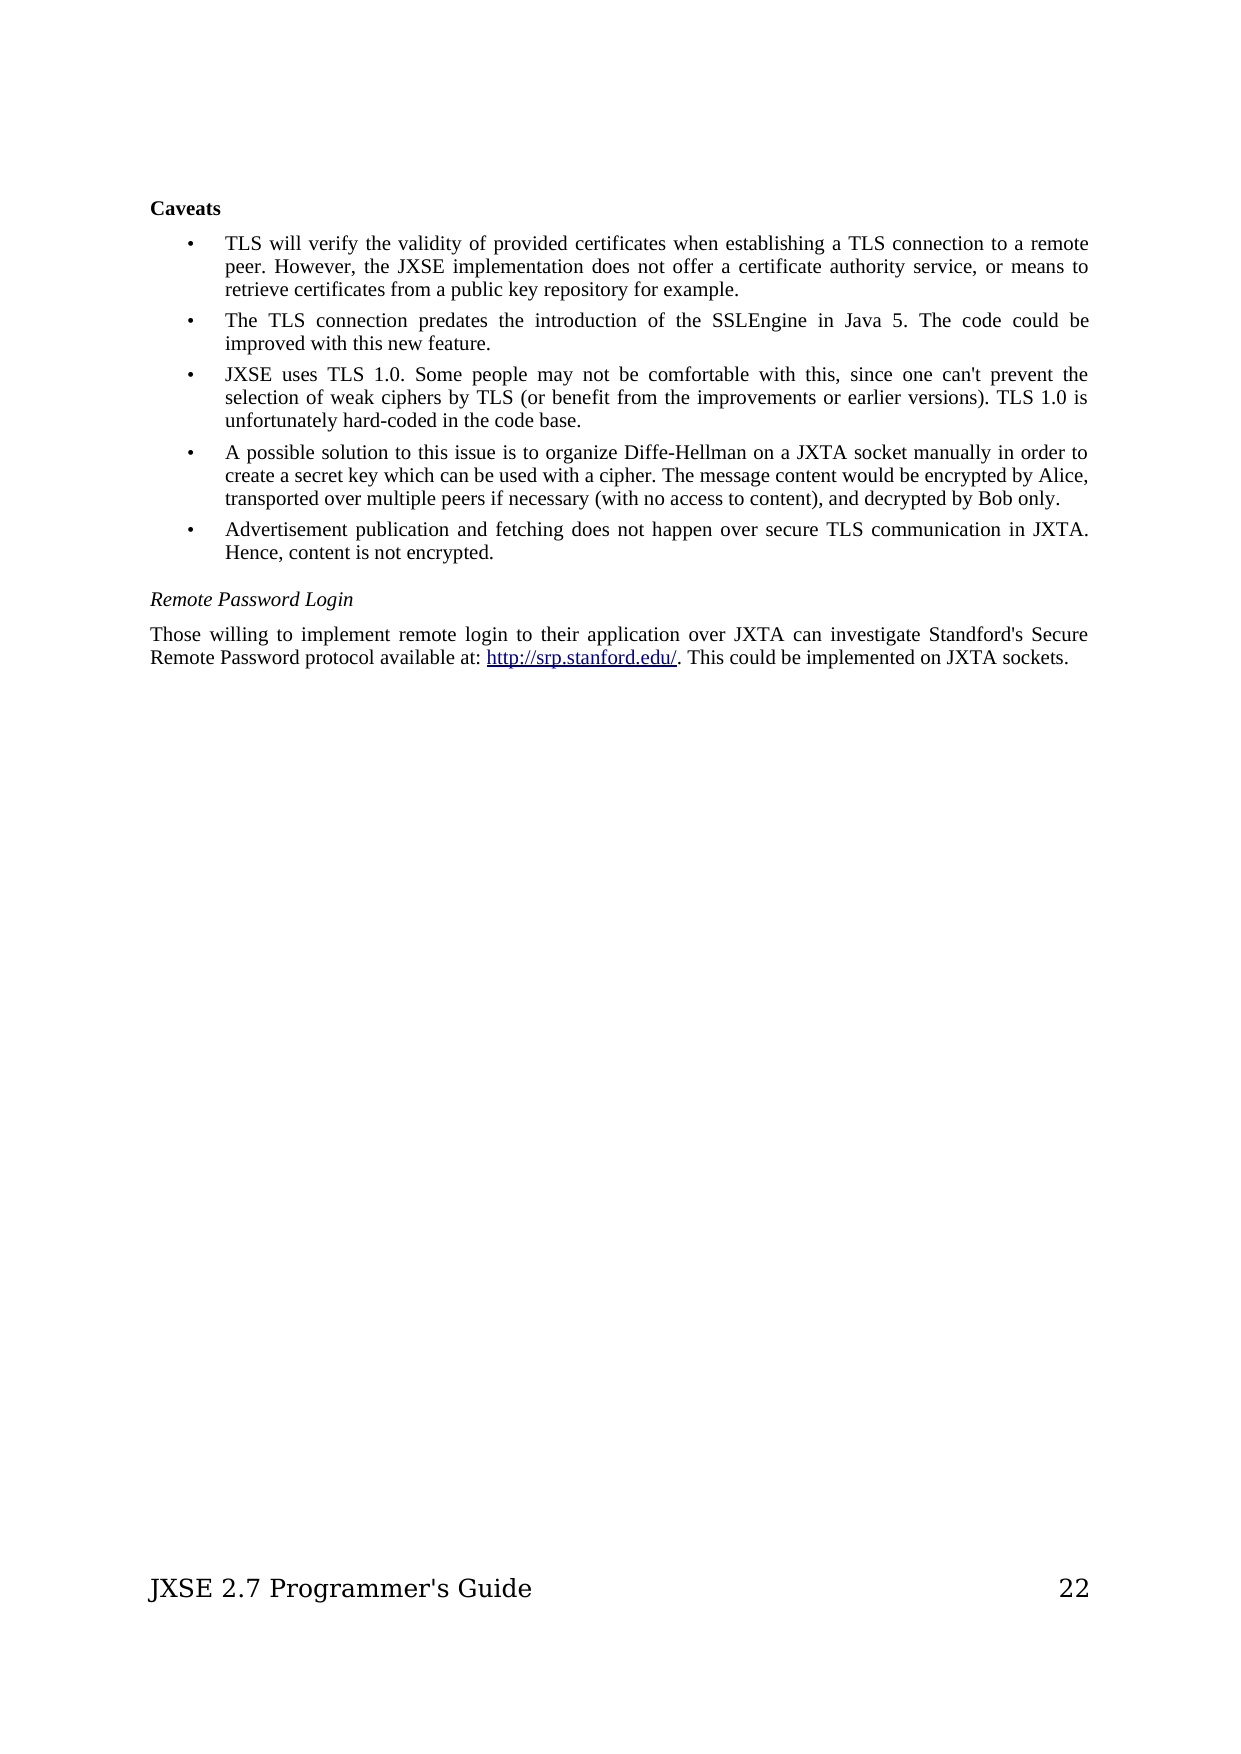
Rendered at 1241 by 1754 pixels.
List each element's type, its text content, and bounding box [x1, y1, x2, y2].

list JXSE uses TLS 1.0. Some people may not be comfortable with this, since one can't prevent the selection of weak ciphers by TLS (or benefit from the improvements or earlier versions). TLS 1.0 is unfortunately hard-coded in the code base. [187, 363, 1090, 432]
text Remote Password Login [150, 588, 1090, 611]
list The TLS connection predates the introduction of the SSLEngine in Java 5. The code could be improved with this new feature. [187, 309, 1090, 355]
list Advertisement publication and fetching does not happen over secure TLS communication in JXTA. Hence, content is not encrypted. [187, 518, 1090, 564]
list TLS will verify the validity of provided certificates when establishing a TLS connection to a remote peer. However, the JXSE implementation does not offer a certificate authority service, or means to retrieve certificates from a public key repository for example. [187, 231, 1090, 301]
list A possible solution to this issue is to organize Diffe-Hellman on a JXTA socket manually in order to create a secret key which can be used with a cipher. The message content would be encrypted by Alice, transported over multiple peers if necessary (with no access to content), and decrypted by Bob only. [187, 441, 1090, 510]
text Those willing to implement remote login to their application over JXTA can investigate Standford's Secure Remote Password protocol available at: http://srp.stanford.edu/. This could be implemented on JXTA sockets. [150, 622, 1090, 668]
text Caveats [150, 197, 1090, 220]
